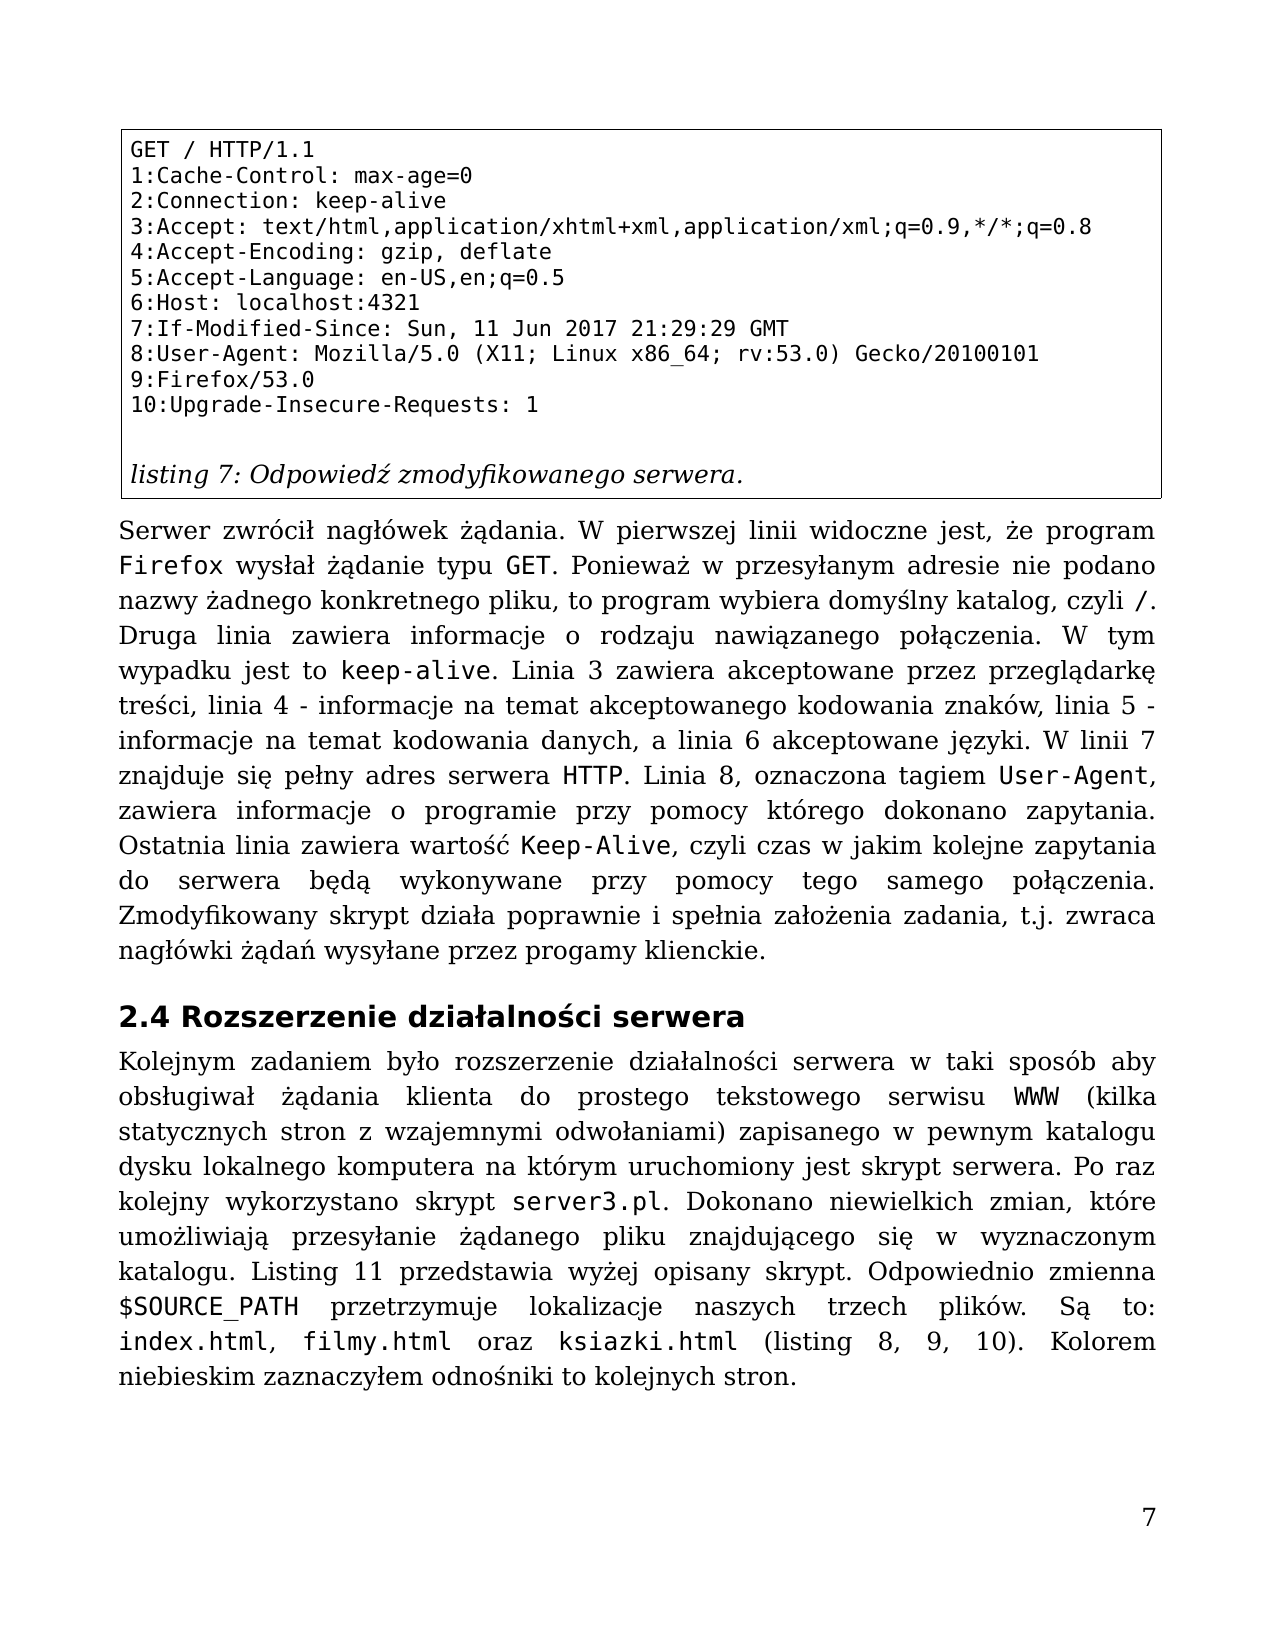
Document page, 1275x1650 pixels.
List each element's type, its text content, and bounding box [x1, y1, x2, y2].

text 8:User-Agent: Mozilla/5.0 (X11; Linux x86_64; rv:53.0) Gecko/20100101 9:Firefox/53.0 [130, 342, 1152, 393]
text 10:Upgrade-Insecure-Requests: 1 [130, 393, 1152, 418]
text 6:Host: localhost:4321 [130, 291, 1152, 316]
text Serwer zwrócił nagłówek żądania. W pierwszej linii widoczne jest, że program Firefox wysłał żądanie typu GET. Ponieważ w przesyłanym adresie nie podano nazwy żadnego konkretnego pliku, to program wybiera domyślny katalog, czyli /. Druga linia zawiera informacje o rodzaju nawiązanego połączenia. W tym wypadku jest to keep-alive. Linia 3 zawiera akceptowane przez przeglądarkę treści, linia 4 - informacje na temat akceptowanego kodowania znaków, linia 5 - informacje na temat kodowania danych, a linia 6 akceptowane języki. W linii 7 znajduje się pełny adres serwera HTTP. Linia 8, oznaczona tagiem User-Agent, zawiera informacje o programie przy pomocy którego dokonano zapytania. Ostatnia linia zawiera wartość Keep-Alive, czyli czas w jakim kolejne zapytania do serwera będą wykonywane przy pomocy tego samego połączenia. Zmodyfikowany skrypt działa poprawnie i spełnia założenia zadania, t.j. zwraca nagłówki żądań wysyłane przez progamy klienckie. [118, 118, 1161, 965]
text 4:Accept-Encoding: gzip, deflate [130, 239, 1152, 265]
text 2:Connection: keep-alive [130, 188, 1152, 214]
text listing 7: Odpowiedź zmodyfikowanego serwera. [130, 460, 1152, 489]
text 3:Accept: text/html,application/xhtml+xml,application/xml;q=0.9,*/*;q=0.8 [130, 214, 1152, 239]
text GET / HTTP/1.1 [130, 137, 1152, 163]
text 7:If-Modified-Since: Sun, 11 Jun 2017 21:29:29 GMT [130, 316, 1152, 342]
subtitle 2.4 Rozszerzenie działalności serwera [118, 1000, 1157, 1034]
text 5:Accept-Language: en-US,en;q=0.5 [130, 265, 1152, 291]
text Kolejnym zadaniem było rozszerzenie działalności serwera w taki sposób aby obsługiwał żądania klienta do prostego tekstowego serwisu WWW (kilka statycznych stron z wzajemnymi odwołaniami) zapisanego w pewnym katalogu dysku lokalnego komputera na którym uruchomiony jest skrypt serwera. Po raz kolejny wykorzystano skrypt server3.pl. Dokonano niewielkich zmian, które umożliwiają przesyłanie żądanego pliku znajdującego się w wyznaczonym katalogu. Listing 11 przedstawia wyżej opisany skrypt. Odpowiednio zmienna $SOURCE_PATH przetrzymuje lokalizacje naszych trzech plików. Są to: index.html, filmy.html oraz ksiazki.html (listing 8, 9, 10). Kolorem niebieskim zaznaczyłem odnośniki to kolejnych stron. [118, 1047, 1157, 1391]
text 1:Cache-Control: max-age=0 [130, 163, 1152, 188]
